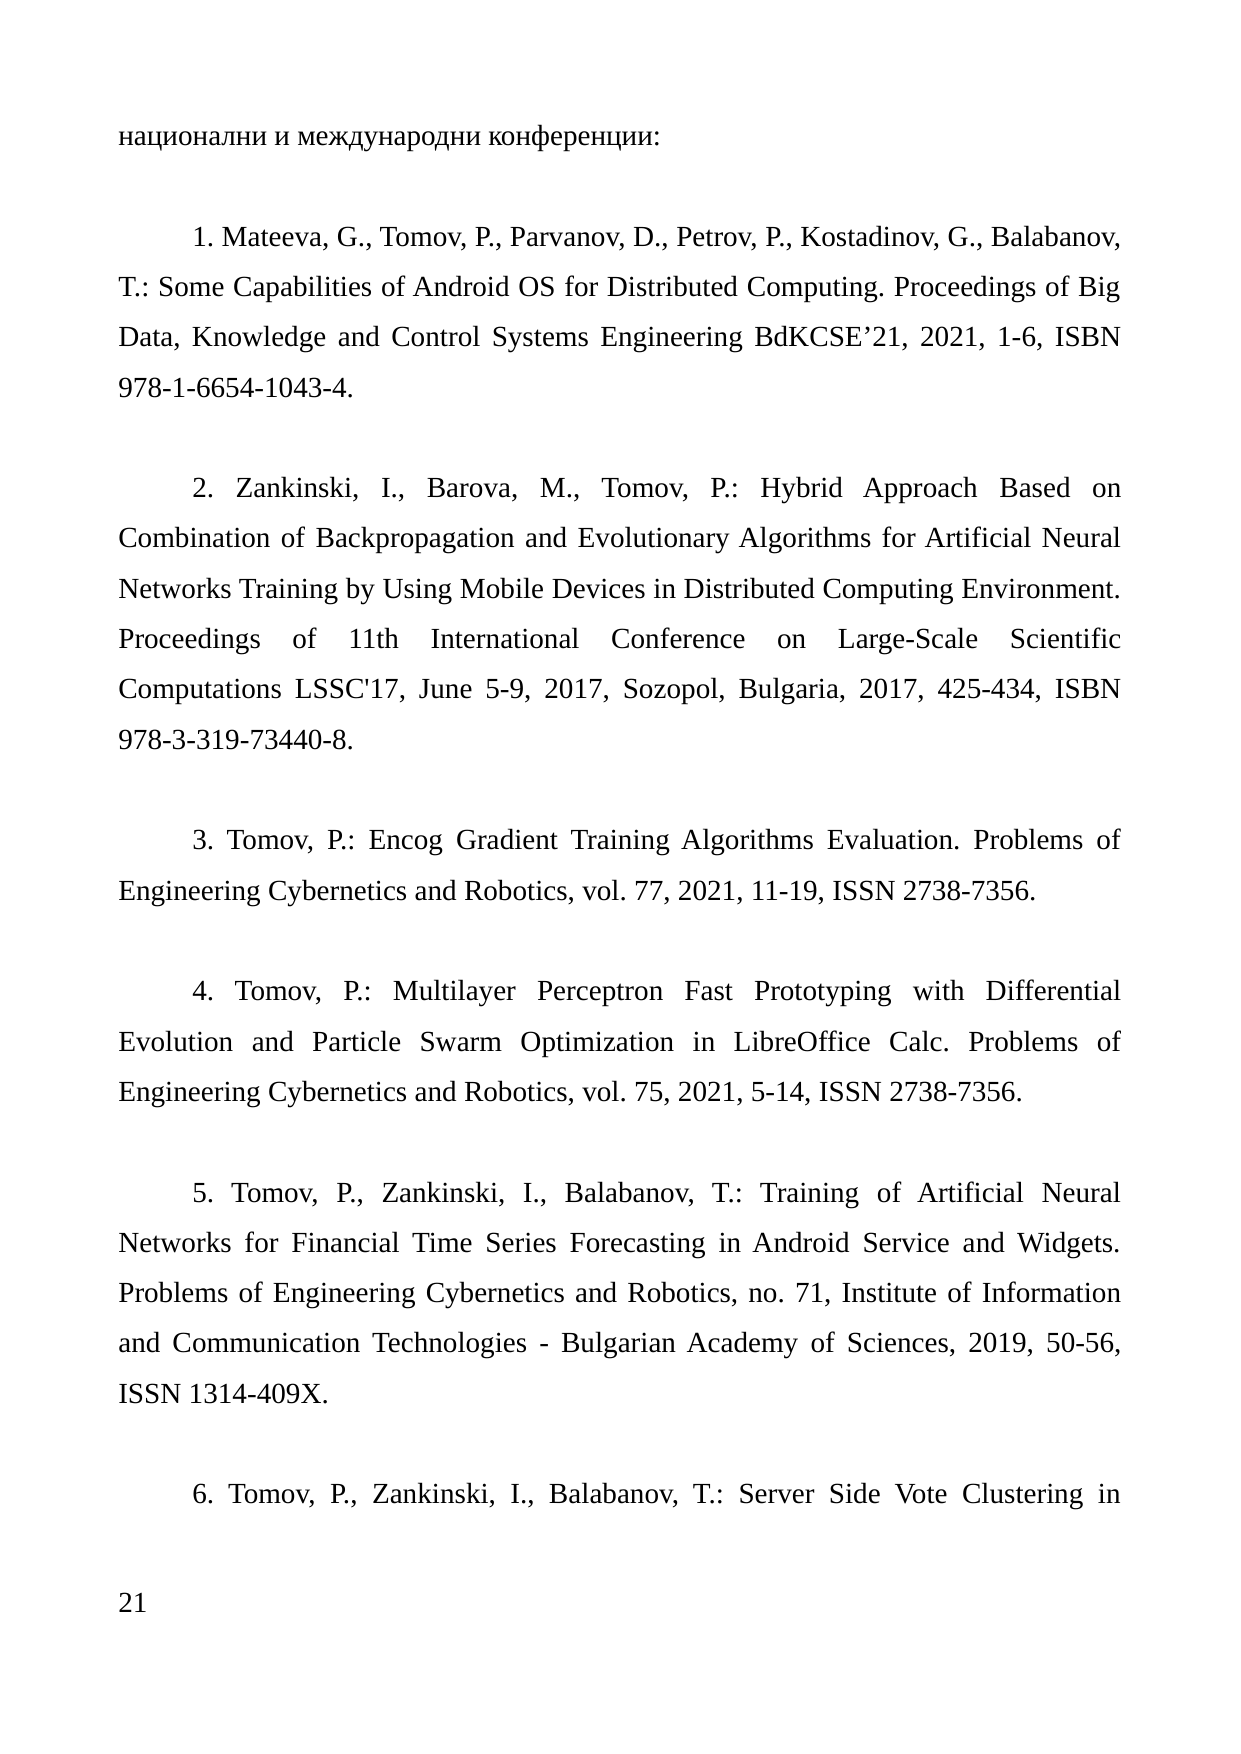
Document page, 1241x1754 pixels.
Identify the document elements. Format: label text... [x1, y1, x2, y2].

text 3. Tomov, P.: Encog Gradient Training Algorithms Evaluation. Problems of Engineering Cybernetics and Robotics, vol. 77, 2021, 11-19, ISSN 2738-7356. [118, 822, 1122, 906]
text 1. Mateeva, G., Tomov, P., Parvanov, D., Petrov, P., Kostadinov, G., Balabanov, T.: Some Capabilities of Android OS for Distributed Computing. Proceedings of Big Data, Knowledge and Control Systems Engineering BdKCSE’21, 2021, 1-6, ISBN 978-1-6654-1043-4. [118, 219, 1122, 403]
text 4. Tomov, P.: Multilayer Perceptron Fast Prototyping with Differential Evolution and Particle Swarm Optimization in LibreOffice Calc. Problems of Engineering Cybernetics and Robotics, vol. 75, 2021, 5-14, ISSN 2738-7356. [118, 973, 1122, 1108]
text национални и международни конференции: [118, 118, 1122, 152]
text 5. Tomov, P., Zankinski, I., Balabanov, T.: Training of Artificial Neural Networks for Financial Time Series Forecasting in Android Service and Widgets. Problems of Engineering Cybernetics and Robotics, no. 71, Institute of Information and Communication Technologies - Bulgarian Academy of Sciences, 2019, 50-56, ISSN 1314-409X. [118, 1175, 1122, 1409]
text 6. Tomov, P., Zankinski, I., Balabanov, T.: Server Side Vote Clustering in [118, 1477, 1122, 1510]
text 2. Zankinski, I., Barova, M., Tomov, P.: Hybrid Approach Based on Combination of Backpropagation and Evolutionary Algorithms for Artificial Neural Networks Training by Using Mobile Devices in Distributed Computing Environment. Proceedings of 11th International Conference on Large-Scale Scientific Computations LSSC'17, June 5-9, 2017, Sozopol, Bulgaria, 2017, 425-434, ISBN 978-3-319-73440-8. [118, 470, 1122, 755]
